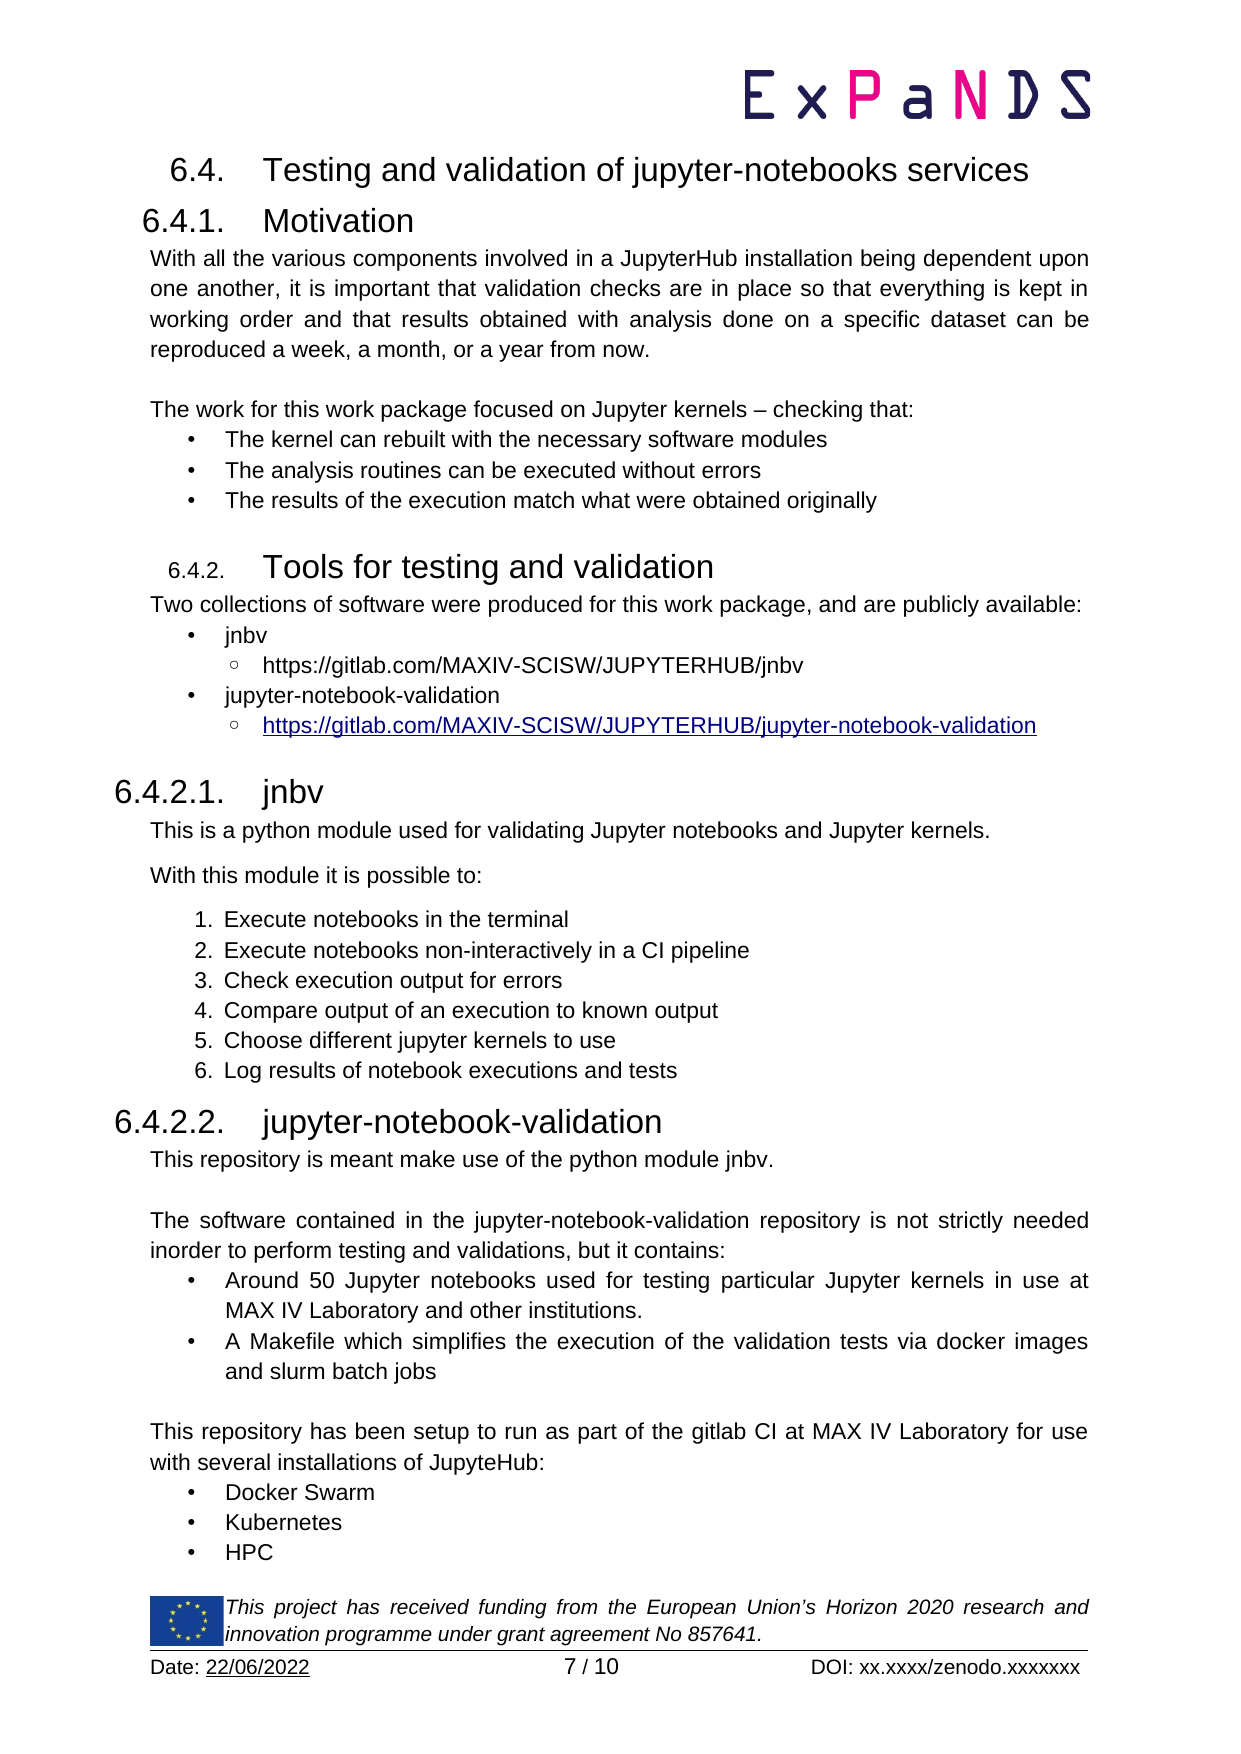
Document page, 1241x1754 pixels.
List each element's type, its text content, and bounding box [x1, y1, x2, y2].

text This repository has been setup to run as part of the gitlab CI at MAX IV Laboratory for use with several installations of JupyteHub: [150, 1418, 1090, 1475]
list Log results of notebook executions and tests [194, 1057, 1090, 1084]
list Check execution output for errors [194, 967, 1090, 993]
picture [150, 1596, 224, 1646]
list A Makefile which simplifies the execution of the validation tests via docker images and slurm batch jobs [187, 1328, 1090, 1384]
list jupyter-notebook-validation [225, 1102, 1090, 1141]
list Execute notebooks in the terminal [194, 906, 1090, 933]
text The work for this work package focused on Jupyter kernels – checking that: [150, 396, 1090, 422]
list Compare output of an execution to known output [194, 997, 1090, 1023]
list Around 50 Jupyter notebooks used for testing particular Jupyter kernels in use at MAX IV Laboratory and other institutions. [187, 1267, 1090, 1324]
list jupyter-notebook-validation [187, 682, 1090, 708]
text This is a python module used for validating Jupyter notebooks and Jupyter kernels. [150, 817, 1090, 843]
list jnbv [187, 622, 1090, 648]
text With all the various components involved in a JupyterHub installation being dependent upon one another, it is important that validation checks are in place so that everything is kept in working order and that results obtained with analysis done on a specific dataset can be reproduced a week, a month, or a year from now. [150, 245, 1090, 362]
list Kubernetes [187, 1509, 1090, 1535]
text This repository is meant make use of the python module jnbv. [150, 1146, 1090, 1173]
list Execute notebooks non-interactively in a CI pipeline [194, 937, 1090, 963]
text The software contained in the jupyter-notebook-validation repository is not strictly needed inorder to perform testing and validations, but it contains: [150, 1207, 1090, 1263]
list Docker Swarm [187, 1479, 1090, 1505]
text With this module it is possible to: [150, 862, 1090, 888]
list https://gitlab.com/MAXIV-SCISW/JUPYTERHUB/jupyter-notebook-validation [225, 712, 1090, 738]
list HPC [187, 1539, 1090, 1565]
text Two collections of software were produced for this work package, and are publicly available: [150, 591, 1090, 618]
list Motivation [225, 201, 1090, 239]
list jnbv [225, 773, 1090, 811]
list https://gitlab.com/MAXIV-SCISW/JUPYTERHUB/jnbv [225, 652, 1090, 678]
picture [745, 70, 1091, 119]
list The analysis routines can be executed without errors [187, 457, 1090, 483]
list The results of the execution match what were obtained originally [187, 487, 1090, 513]
list Tools for testing and validation [225, 547, 1090, 586]
subtitle Testing and validation of jupyter-notebooks services [225, 150, 1090, 188]
list Choose different jupyter kernels to use [194, 1027, 1090, 1053]
list The kernel can rebuilt with the necessary software modules [187, 426, 1090, 453]
